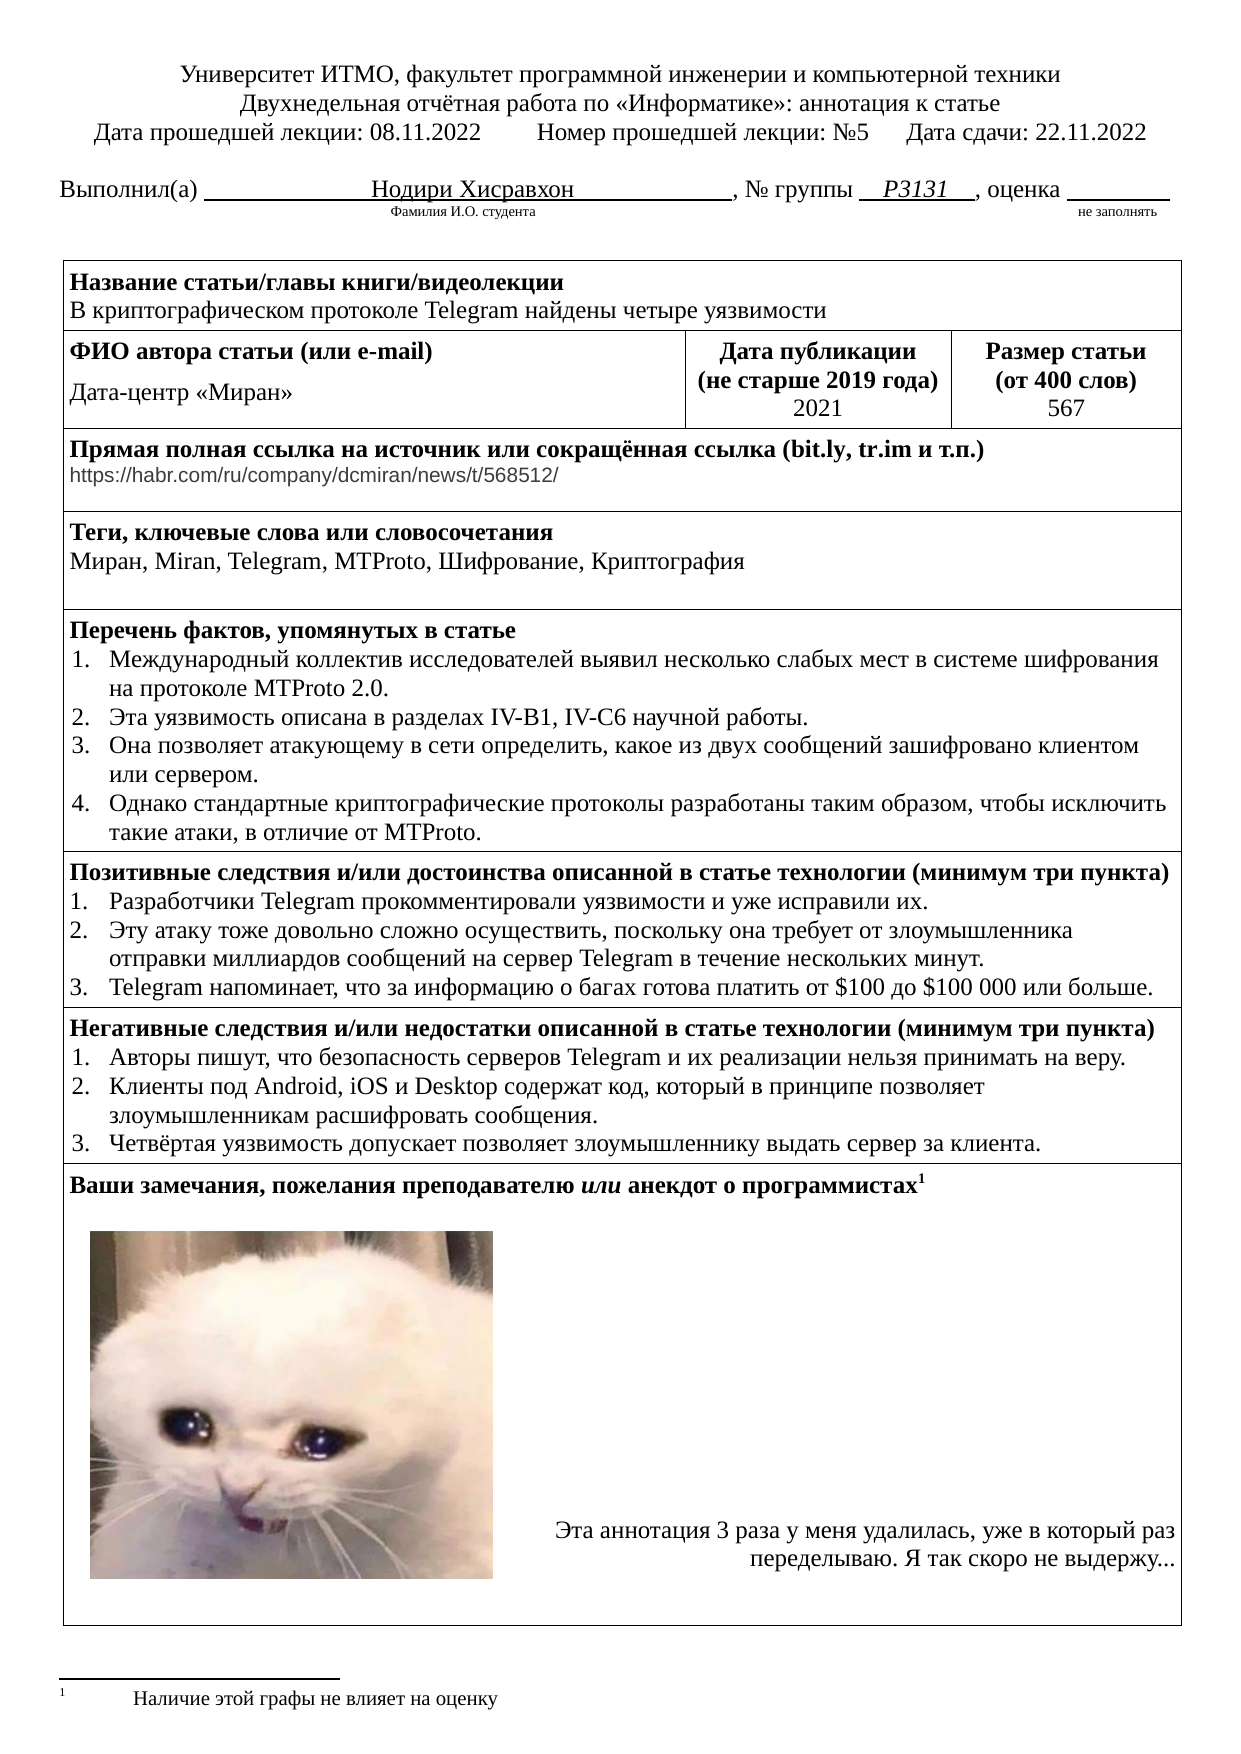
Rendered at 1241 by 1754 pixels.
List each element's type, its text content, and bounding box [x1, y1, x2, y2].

table_cell Позитивные следствия и/или достоинства описанной в статье технологии (минимум три пункта) Разработчики Telegram прокомментировали уязвимости и уже исправили их. Эту атаку тоже довольно сложно осуществить, поскольку она требует от злоумышленника отправки миллиардов сообщений на сервер Telegram в течение нескольких минут. Telegram напоминает, что за информацию о багах готова платить от $100 до $100 000 или больше. [64, 852, 1181, 1007]
table_cell ФИО автора статьи (или e-mail) Дата-центр «Миран» [64, 331, 685, 428]
text Двухнедельная отчётная работа по «Информатике»: аннотация к статье [59, 88, 1181, 117]
table_cell Дата публикации (не старше 2019 года) 2021 [686, 331, 951, 428]
text Фамилия И.О. студента не заполнять [59, 203, 1181, 232]
table_cell Размер статьи (от 400 слов) 567 [952, 331, 1181, 428]
table_cell Теги, ключевые слова или словосочетания Миран, Miran, Telegram, MTProto, Шифрование, Криптография [64, 512, 1181, 609]
table_header Название статьи/главы книги/видеолекции В криптографическом протоколе Telegram найдены четыре уязвимости [64, 261, 1181, 330]
text Университет ИТМО, факультет программной инженерии и компьютерной техники [59, 59, 1181, 88]
picture [90, 1231, 493, 1579]
table_cell Прямая полная ссылка на источник или сокращённая ссылка (bit.ly, tr.im и т.п.) https://habr.com/ru/company/dcmiran/news/t/568512/ [64, 429, 1181, 511]
text Дата прошедшей лекции: 08.11.2022 Номер прошедшей лекции: №5 Дата сдачи: 22.11.2022 [59, 117, 1181, 145]
text Выполнил(а) Нодири Хисравхон , № группы P3131 , оценка [59, 174, 1181, 203]
table_cell Негативные следствия и/или недостатки описанной в статье технологии (минимум три пункта) Авторы пишут, что безопасность серверов Telegram и их реализации нельзя принимать на веру. Клиенты под Android, iOS и Desktop содержат код, который в принципе позволяет злоумышленникам расшифровать сообщения. Четвёртая уязвимость допускает позволяет злоумышленнику выдать сервер за клиента. [64, 1008, 1181, 1163]
table_cell Ваши замечания, пожелания преподавателю или анекдот о программистах Эта аннотация 3 раза у меня удалилась, уже в который раз переделываю. Я так скоро не выдержу... [64, 1164, 1181, 1625]
table_cell Перечень фактов, упомянутых в статье Международный коллектив исследователей выявил несколько слабых мест в системе шифрования на протоколе MTProto 2.0. Эта уязвимость описана в разделах IV-B1, IV-C6 научной работы. Она позволяет атакующему в сети определить, какое из двух сообщений зашифровано клиентом или сервером. Однако стандартные криптографические протоколы разработаны таким образом, чтобы исключить такие атаки, в отличие от MTProto. [64, 610, 1181, 851]
